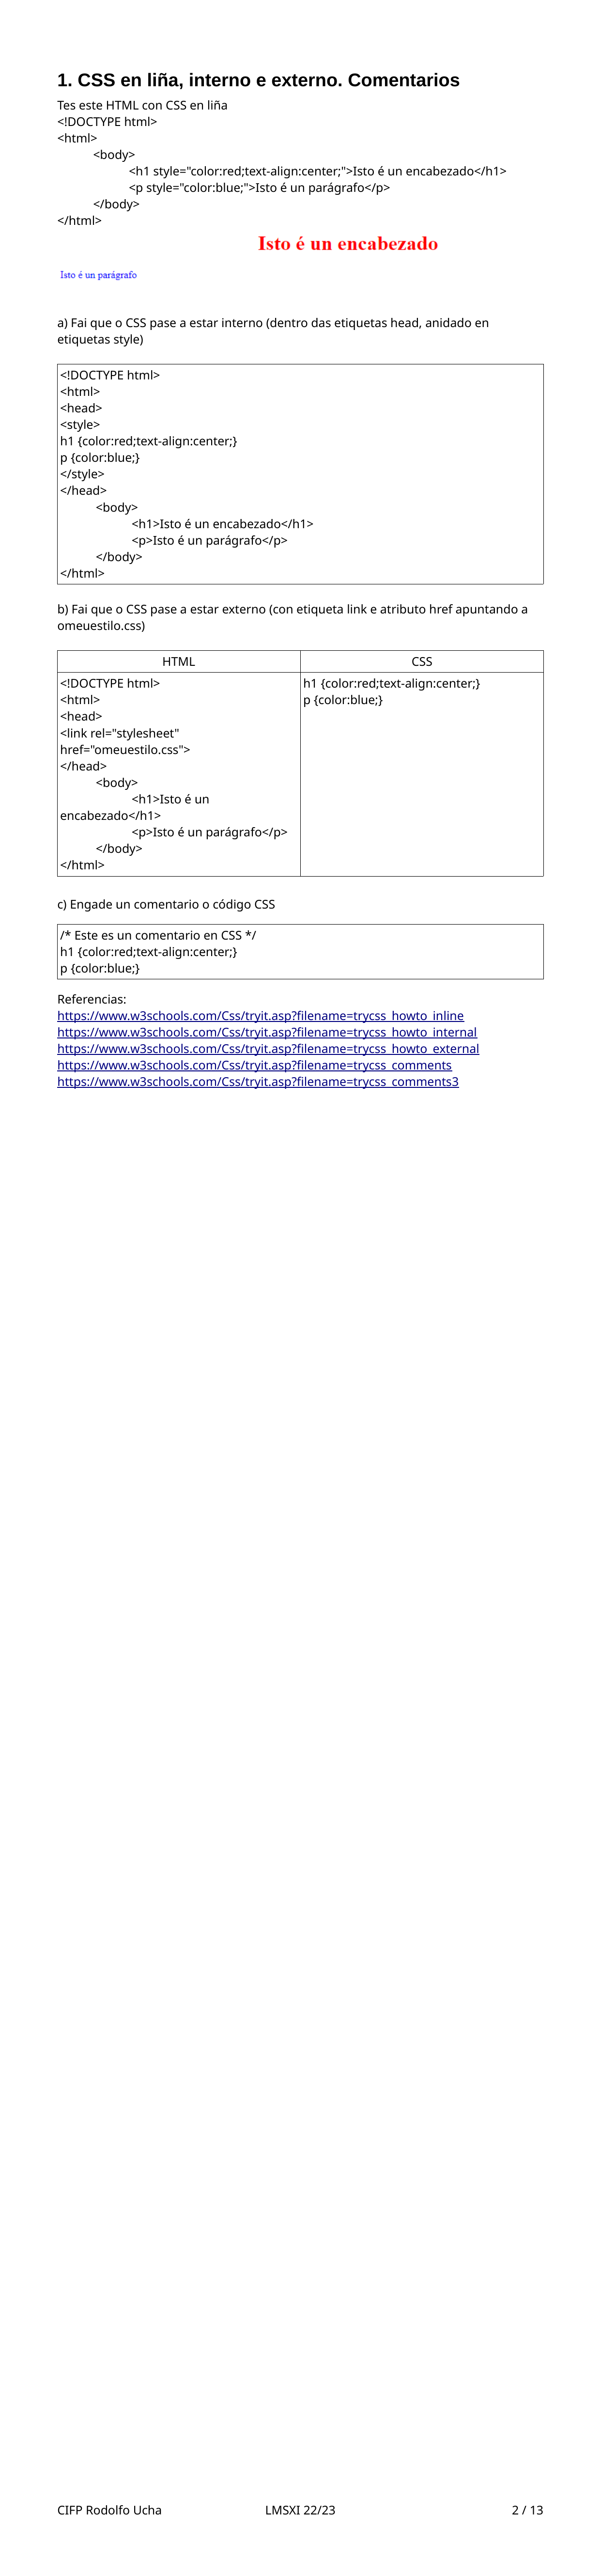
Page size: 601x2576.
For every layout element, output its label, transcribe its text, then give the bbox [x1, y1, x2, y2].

text b) Fai que o CSS pase a estar externo (con etiqueta link e atributo href apuntando a omeuestilo.css) [57, 600, 543, 633]
text https://www.w3schools.com/Css/tryit.asp?filename=trycss_howto_external [57, 1040, 543, 1056]
table_header /* Este es un comentario en CSS */ h1 {color:red;text-align:center;} p {color:blue;} [58, 925, 543, 979]
text https://www.w3schools.com/Css/tryit.asp?filename=trycss_howto_inline [57, 1007, 543, 1023]
text </html> [57, 212, 543, 228]
text </body> [57, 196, 543, 212]
text https://www.w3schools.com/Css/tryit.asp?filename=trycss_comments [57, 1056, 543, 1073]
table_header <!DOCTYPE html> <html> <head> <style> h1 {color:red;text-align:center;} p {color:blue;} </style> </head> <body> <h1>Isto é un encabezado</h1> <p>Isto é un parágrafo</p> </body> </html> [58, 364, 543, 584]
table_header HTML [58, 651, 300, 672]
text c) Engade un comentario o código CSS [57, 896, 543, 912]
table_header CSS [301, 651, 543, 672]
text <h1 style="color:red;text-align:center;">Isto é un encabezado</h1> [57, 163, 543, 179]
subtitle 1. CSS en liña, interno e externo. Comentarios [57, 69, 543, 91]
text Tes este HTML con CSS en liña [57, 96, 543, 113]
text <body> [57, 146, 543, 163]
text <!DOCTYPE html> [57, 113, 543, 129]
text Referencias: [57, 990, 543, 1007]
table_cell <!DOCTYPE html> <html> <head> <link rel="stylesheet" href="omeuestilo.css"> </head> <body> <h1>Isto é un encabezado</h1> <p>Isto é un parágrafo</p> </body> </html> [58, 673, 300, 876]
text <html> [57, 129, 543, 146]
picture [57, 228, 544, 298]
text <p style="color:blue;">Isto é un parágrafo</p> [57, 179, 543, 196]
text a) Fai que o CSS pase a estar interno (dentro das etiquetas head, anidado en etiquetas style) [57, 314, 543, 347]
text https://www.w3schools.com/Css/tryit.asp?filename=trycss_howto_internal [57, 1023, 543, 1040]
table_cell h1 {color:red;text-align:center;} p {color:blue;} [301, 673, 543, 876]
text https://www.w3schools.com/Css/tryit.asp?filename=trycss_comments3 [57, 1073, 543, 1089]
